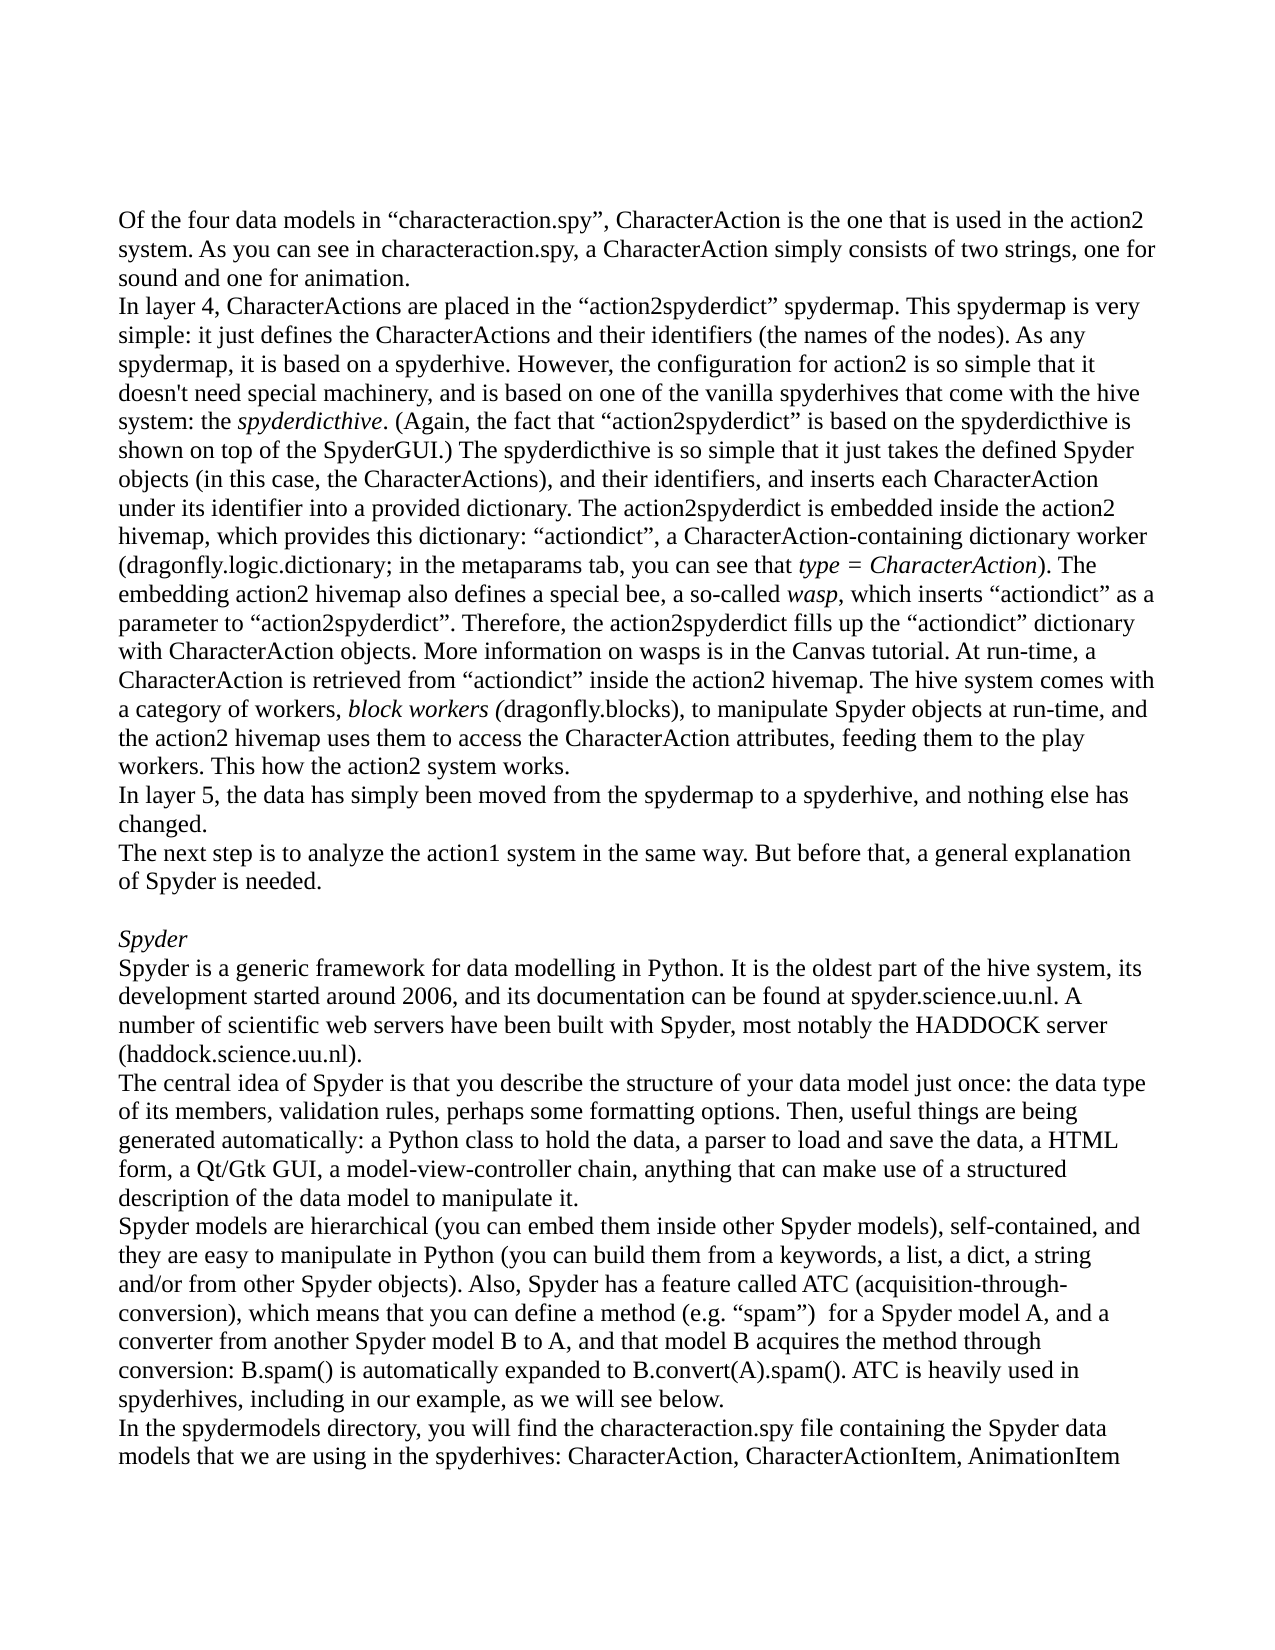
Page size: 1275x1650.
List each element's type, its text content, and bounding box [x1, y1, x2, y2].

text Spyder [118, 924, 1157, 953]
text Spyder is a generic framework for data modelling in Python. It is the oldest part of the hive system, its development started around 2006, and its documentation can be found at spyder.science.uu.nl. A number of scientific web servers have been built with Spyder, most notably the HADDOCK server (haddock.science.uu.nl). [118, 953, 1157, 1068]
text Spyder models are hierarchical (you can embed them inside other Spyder models), self-contained, and they are easy to manipulate in Python (you can build them from a keywords, a list, a dict, a string and/or from other Spyder objects). Also, Spyder has a feature called ATC (acquisition-through-conversion), which means that you can define a method (e.g. “spam”) for a Spyder model A, and a converter from another Spyder model B to A, and that model B acquires the method through conversion: B.spam() is automatically expanded to B.convert(A).spam(). ATC is heavily used in spyderhives, including in our example, as we will see below. [118, 1211, 1157, 1413]
text In the spydermodels directory, you will find the characteraction.spy file containing the Spyder data models that we are using in the spyderhives: CharacterAction, CharacterActionItem, AnimationItem [118, 1413, 1157, 1470]
text The central idea of Spyder is that you describe the structure of your data model just once: the data type of its members, validation rules, perhaps some formatting options. Then, useful things are being generated automatically: a Python class to hold the data, a parser to load and save the data, a HTML form, a Qt/Gtk GUI, a model-view-controller chain, anything that can make use of a structured description of the data model to manipulate it. [118, 1068, 1157, 1211]
text Of the four data models in “characteraction.spy”, CharacterAction is the one that is used in the action2 system. As you can see in characteraction.spy, a CharacterAction simply consists of two strings, one for sound and one for animation. [118, 205, 1157, 291]
text In layer 4, CharacterActions are placed in the “action2spyderdict” spydermap. This spydermap is very simple: it just defines the CharacterActions and their identifiers (the names of the nodes). As any spydermap, it is based on a spyderhive. However, the configuration for action2 is so simple that it doesn't need special machinery, and is based on one of the vanilla spyderhives that come with the hive system: the spyderdicthive. (Again, the fact that “action2spyderdict” is based on the spyderdicthive is shown on top of the SpyderGUI.) The spyderdicthive is so simple that it just takes the defined Spyder objects (in this case, the CharacterActions), and their identifiers, and inserts each CharacterAction under its identifier into a provided dictionary. The action2spyderdict is embedded inside the action2 hivemap, which provides this dictionary: “actiondict”, a CharacterAction-containing dictionary worker (dragonfly.logic.dictionary; in the metaparams tab, you can see that type = CharacterAction). The embedding action2 hivemap also defines a special bee, a so-called wasp, which inserts “actiondict” as a parameter to “action2spyderdict”. Therefore, the action2spyderdict fills up the “actiondict” dictionary with CharacterAction objects. More information on wasps is in the Canvas tutorial. At run-time, a CharacterAction is retrieved from “actiondict” inside the action2 hivemap. The hive system comes with a category of workers, block workers (dragonfly.blocks), to manipulate Spyder objects at run-time, and the action2 hivemap uses them to access the CharacterAction attributes, feeding them to the play workers. This how the action2 system works. [118, 291, 1157, 780]
text In layer 5, the data has simply been moved from the spydermap to a spyderhive, and nothing else has changed. [118, 780, 1157, 838]
text The next step is to analyze the action1 system in the same way. But before that, a general explanation of Spyder is needed. [118, 838, 1157, 895]
